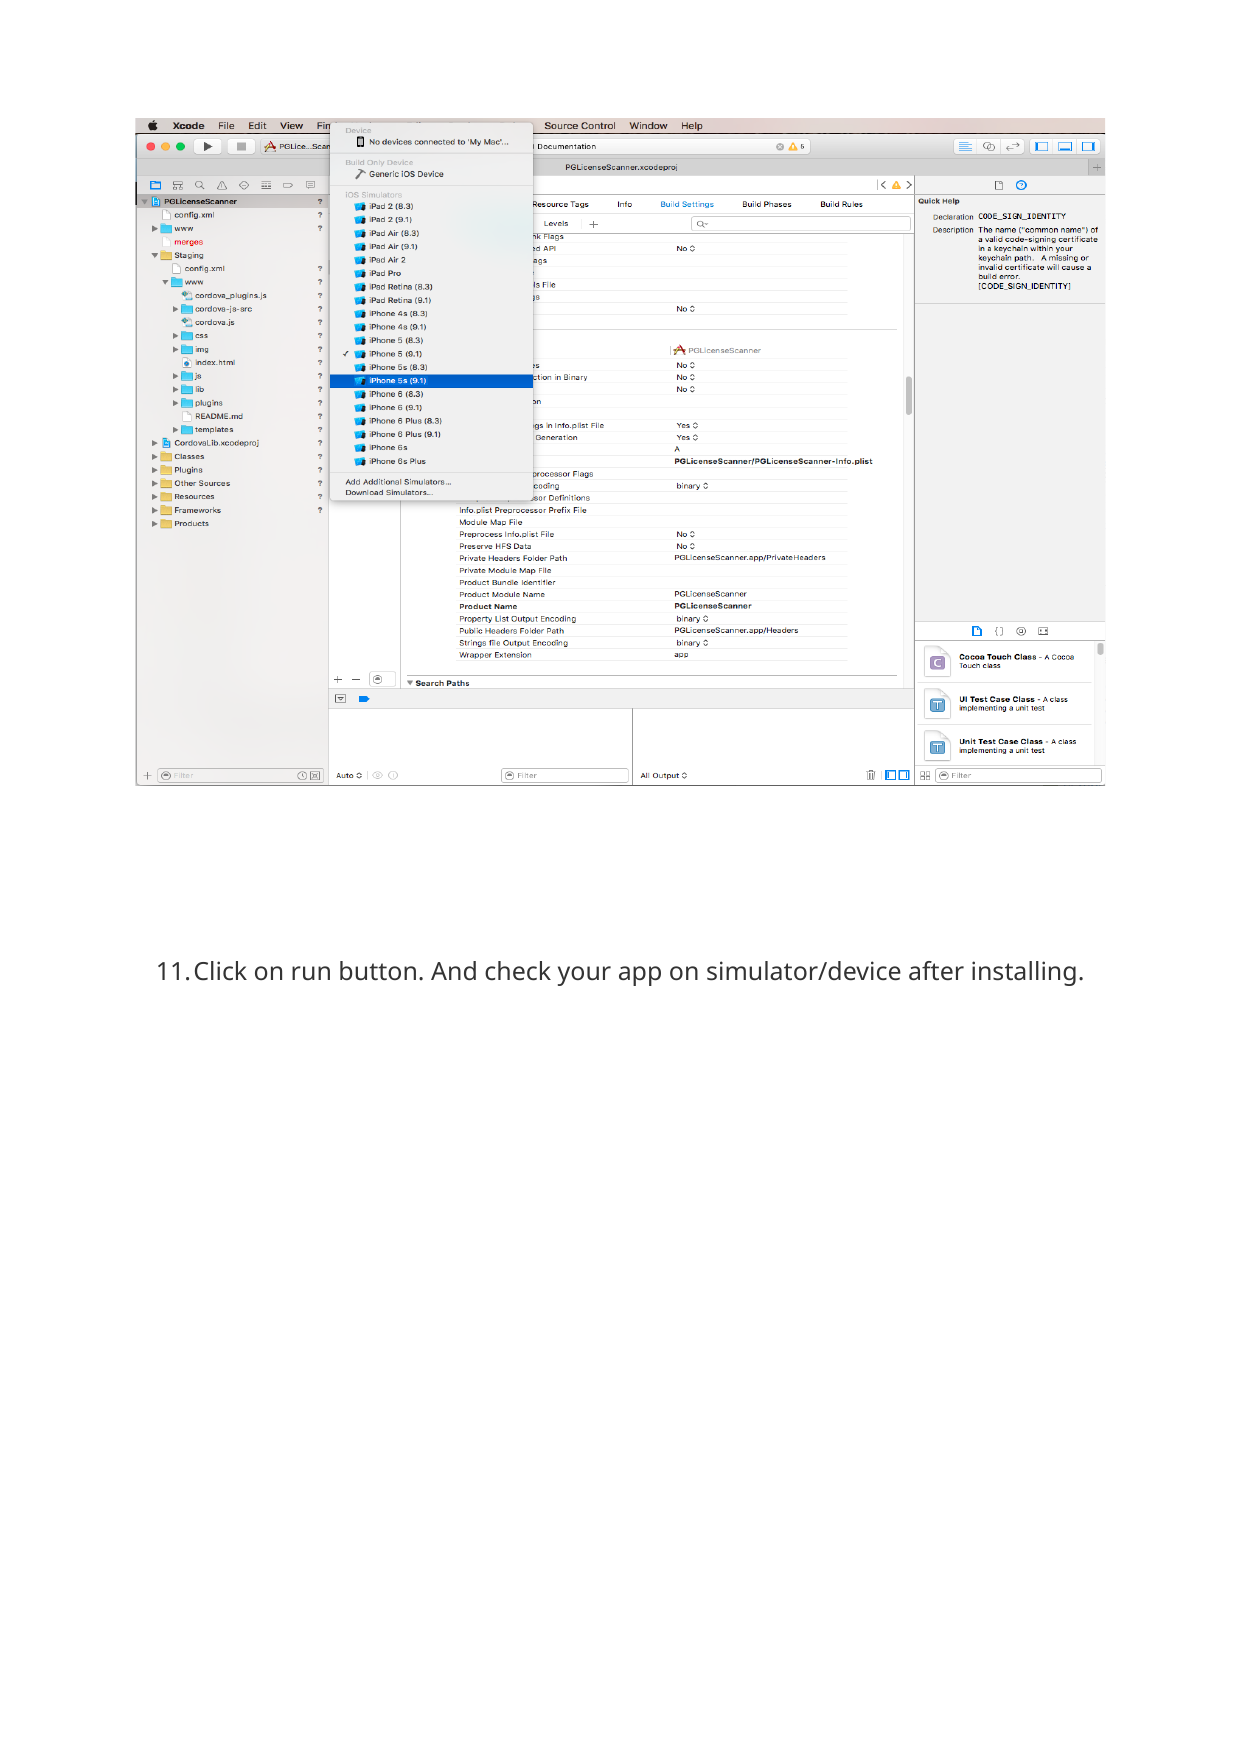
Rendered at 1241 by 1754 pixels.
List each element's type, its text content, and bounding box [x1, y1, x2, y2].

list Click on run button. And check your app on simulator/device after installing. [156, 951, 1122, 987]
picture [135, 118, 1105, 786]
